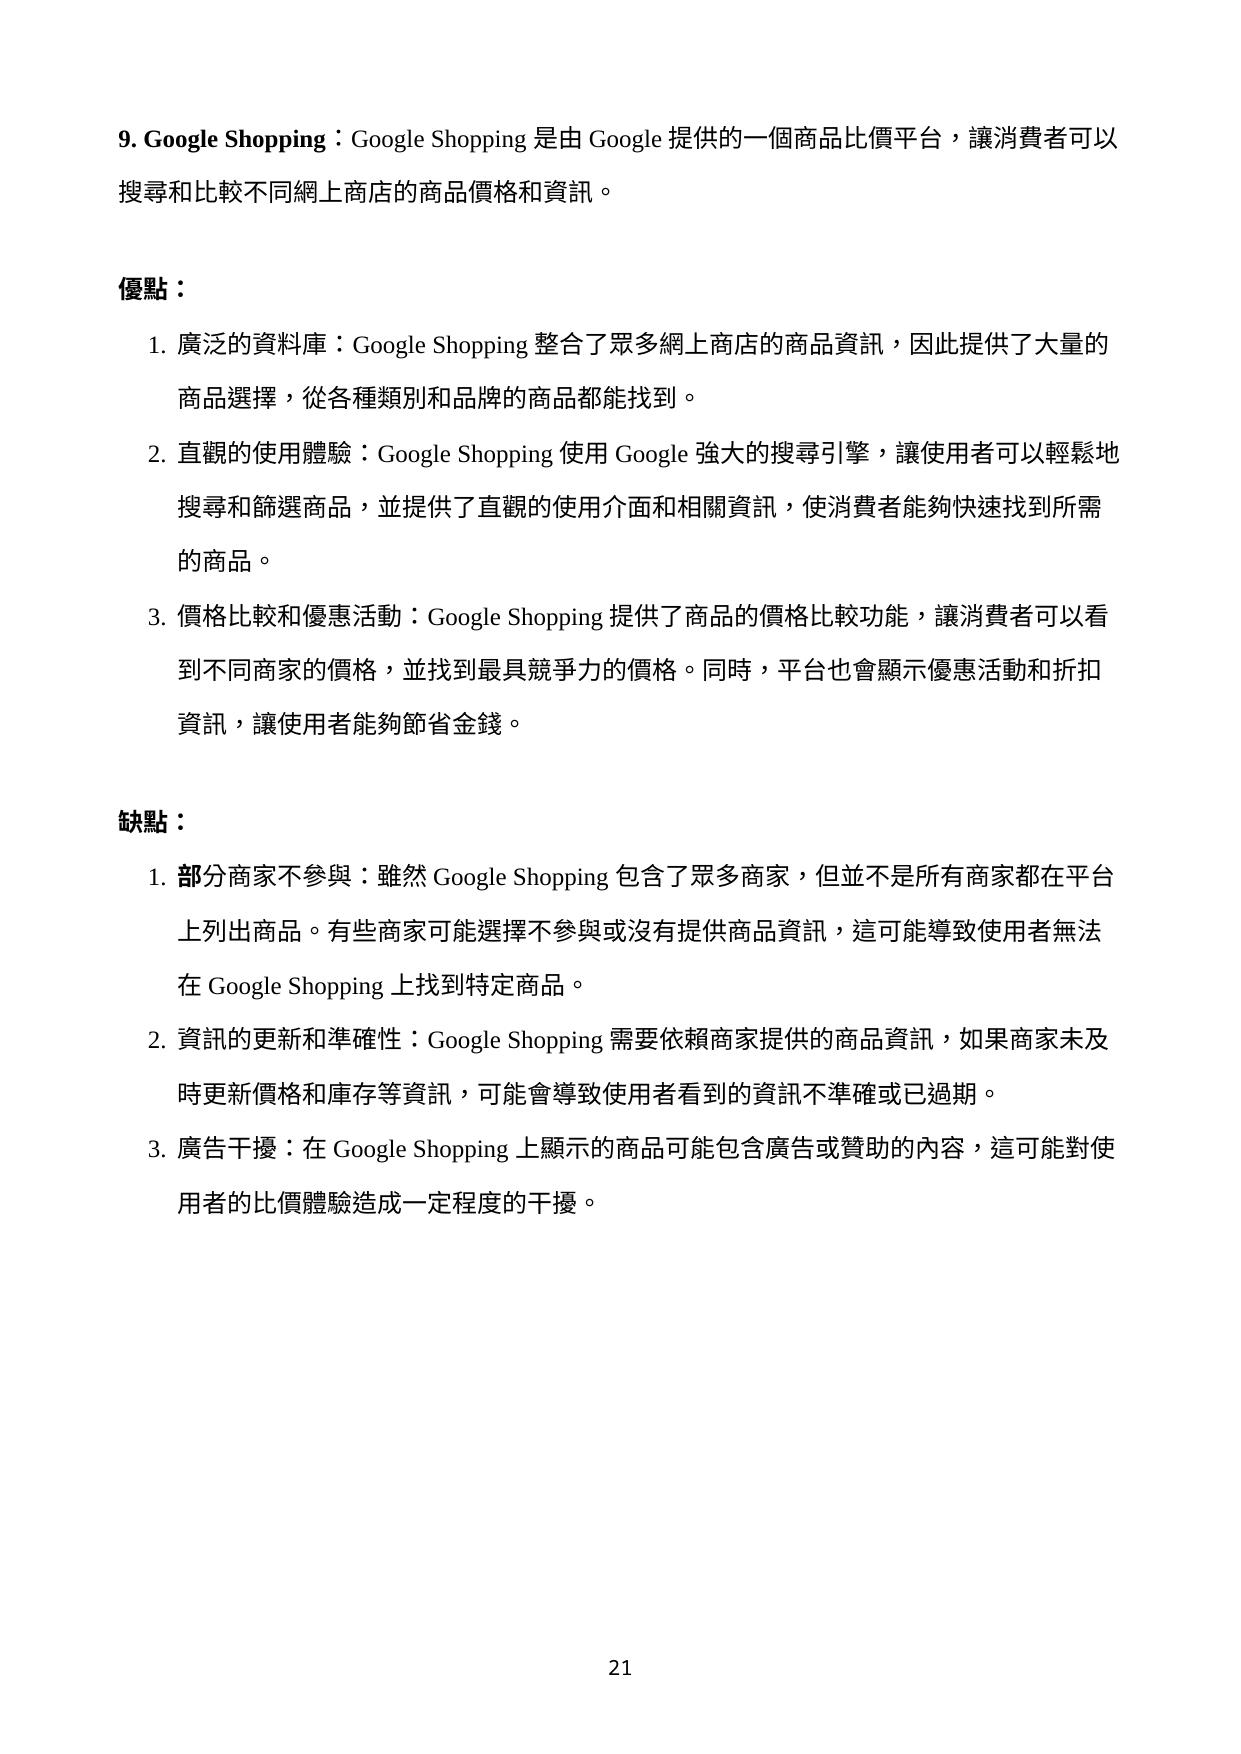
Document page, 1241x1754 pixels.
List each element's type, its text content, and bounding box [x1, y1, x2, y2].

text 9. Google Shopping：Google Shopping 是由 Google 提供的一個商品比價平台，讓消費者可以搜尋和比較不同網上商店的商品價格和資訊。 [118, 118, 1122, 209]
list 價格比較和優惠活動：Google Shopping 提供了商品的價格比較功能，讓消費者可以看到不同商家的價格，並找到最具競爭力的價格。同時，平台也會顯示優惠活動和折扣資訊，讓使用者能夠節省金錢。 [148, 596, 1122, 741]
text 優點： [118, 270, 1122, 306]
list 廣告干擾：在 Google Shopping 上顯示的商品可能包含廣告或贊助的內容，這可能對使用者的比價體驗造成一定程度的干擾。 [148, 1129, 1122, 1219]
list 資訊的更新和準確性：Google Shopping 需要依賴商家提供的商品資訊，如果商家未及時更新價格和庫存等資訊，可能會導致使用者看到的資訊不準確或已過期。 [148, 1020, 1122, 1111]
list 直觀的使用體驗：Google Shopping 使用 Google 強大的搜尋引擎，讓使用者可以輕鬆地搜尋和篩選商品，並提供了直觀的使用介面和相關資訊，使消費者能夠快速找到所需的商品。 [148, 433, 1122, 578]
list 部分商家不參與：雖然 Google Shopping 包含了眾多商家，但並不是所有商家都在平台上列出商品。有些商家可能選擇不參與或沒有提供商品資訊，這可能導致使用者無法在 Google Shopping 上找到特定商品。 [148, 857, 1122, 1002]
text 缺點： [118, 802, 1122, 839]
list 廣泛的資料庫：Google Shopping 整合了眾多網上商店的商品資訊，因此提供了大量的商品選擇，從各種類別和品牌的商品都能找到。 [148, 324, 1122, 415]
